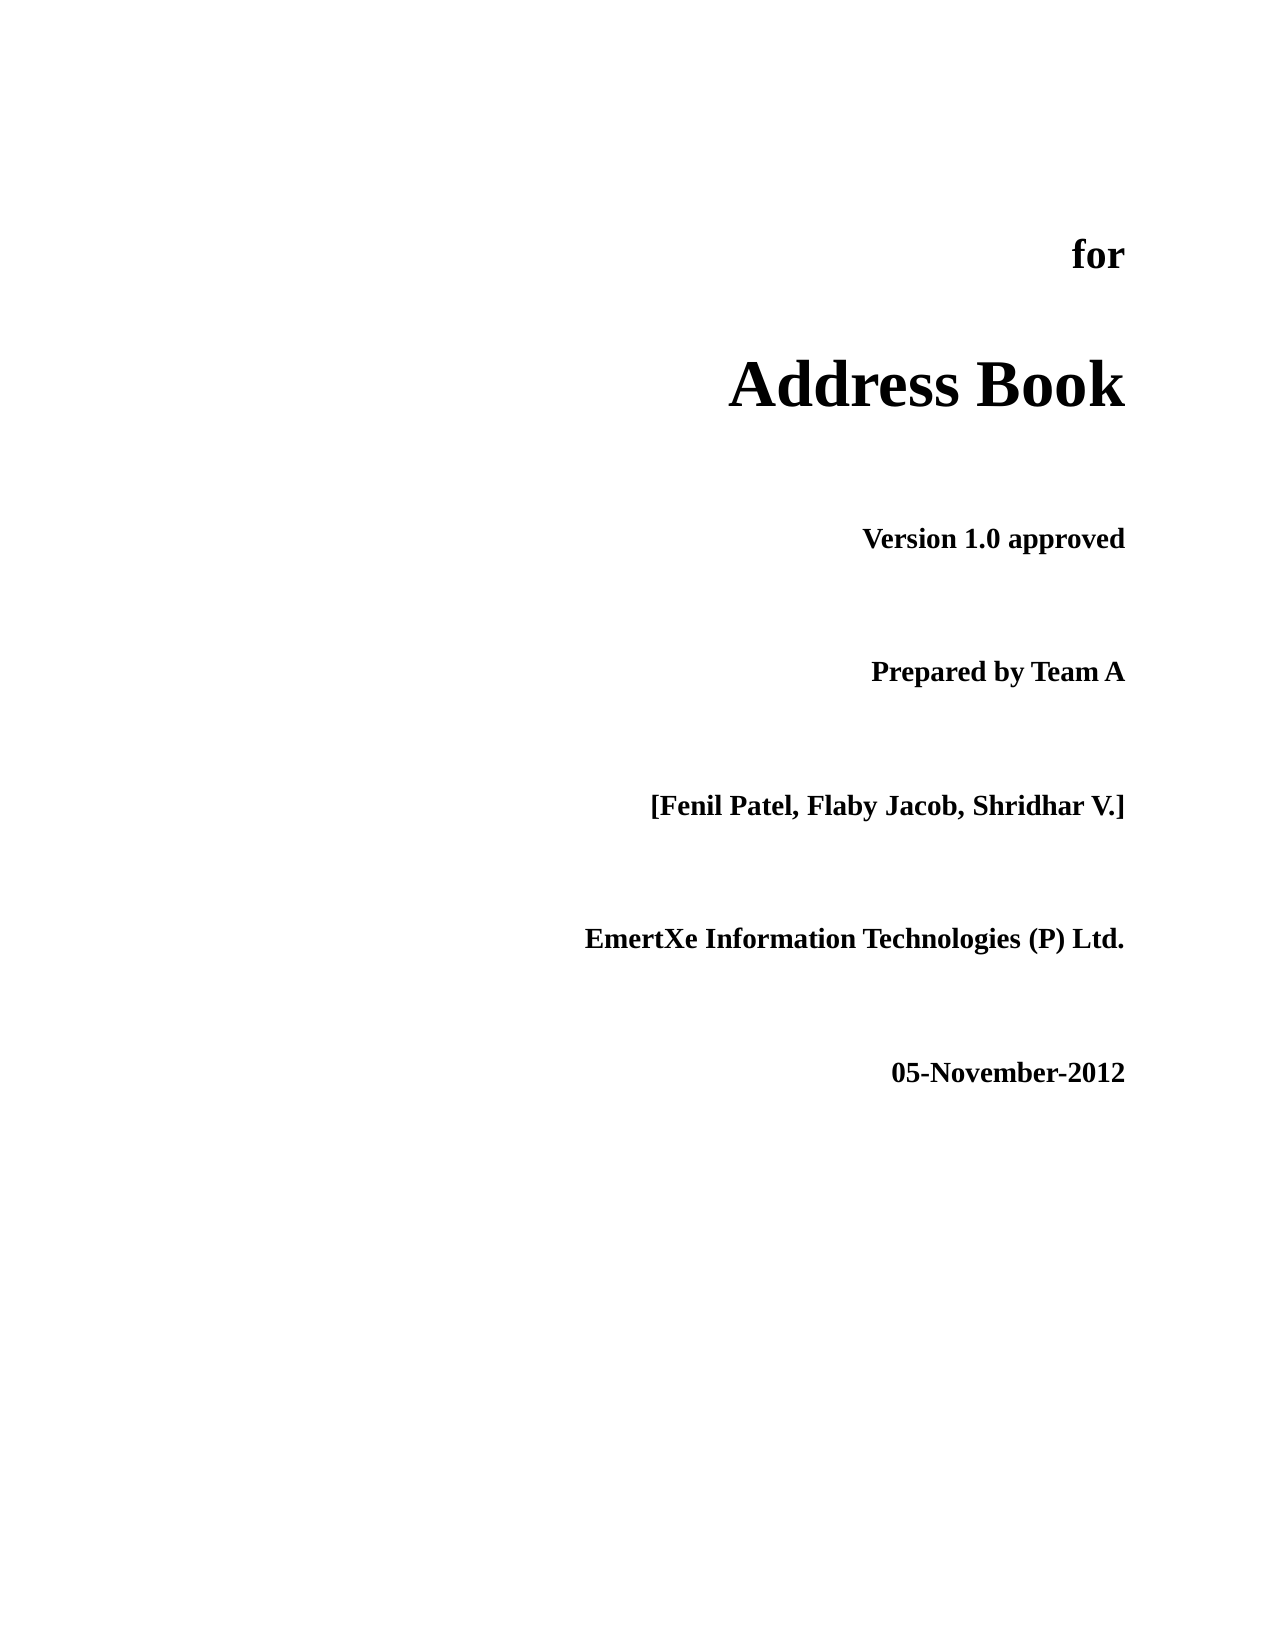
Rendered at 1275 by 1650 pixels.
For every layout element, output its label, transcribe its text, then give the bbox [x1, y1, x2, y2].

text Prepared by Team A [150, 655, 1125, 688]
subtitle for [150, 229, 1125, 277]
text 05-November-2012 [150, 1055, 1125, 1089]
subtitle Address Book [150, 344, 1125, 421]
text Version 1.0 approved [150, 521, 1125, 555]
text EmertXe Information Technologies (P) Ltd. [150, 922, 1125, 955]
text [Fenil Patel, Flaby Jacob, Shridhar V.] [150, 788, 1125, 822]
